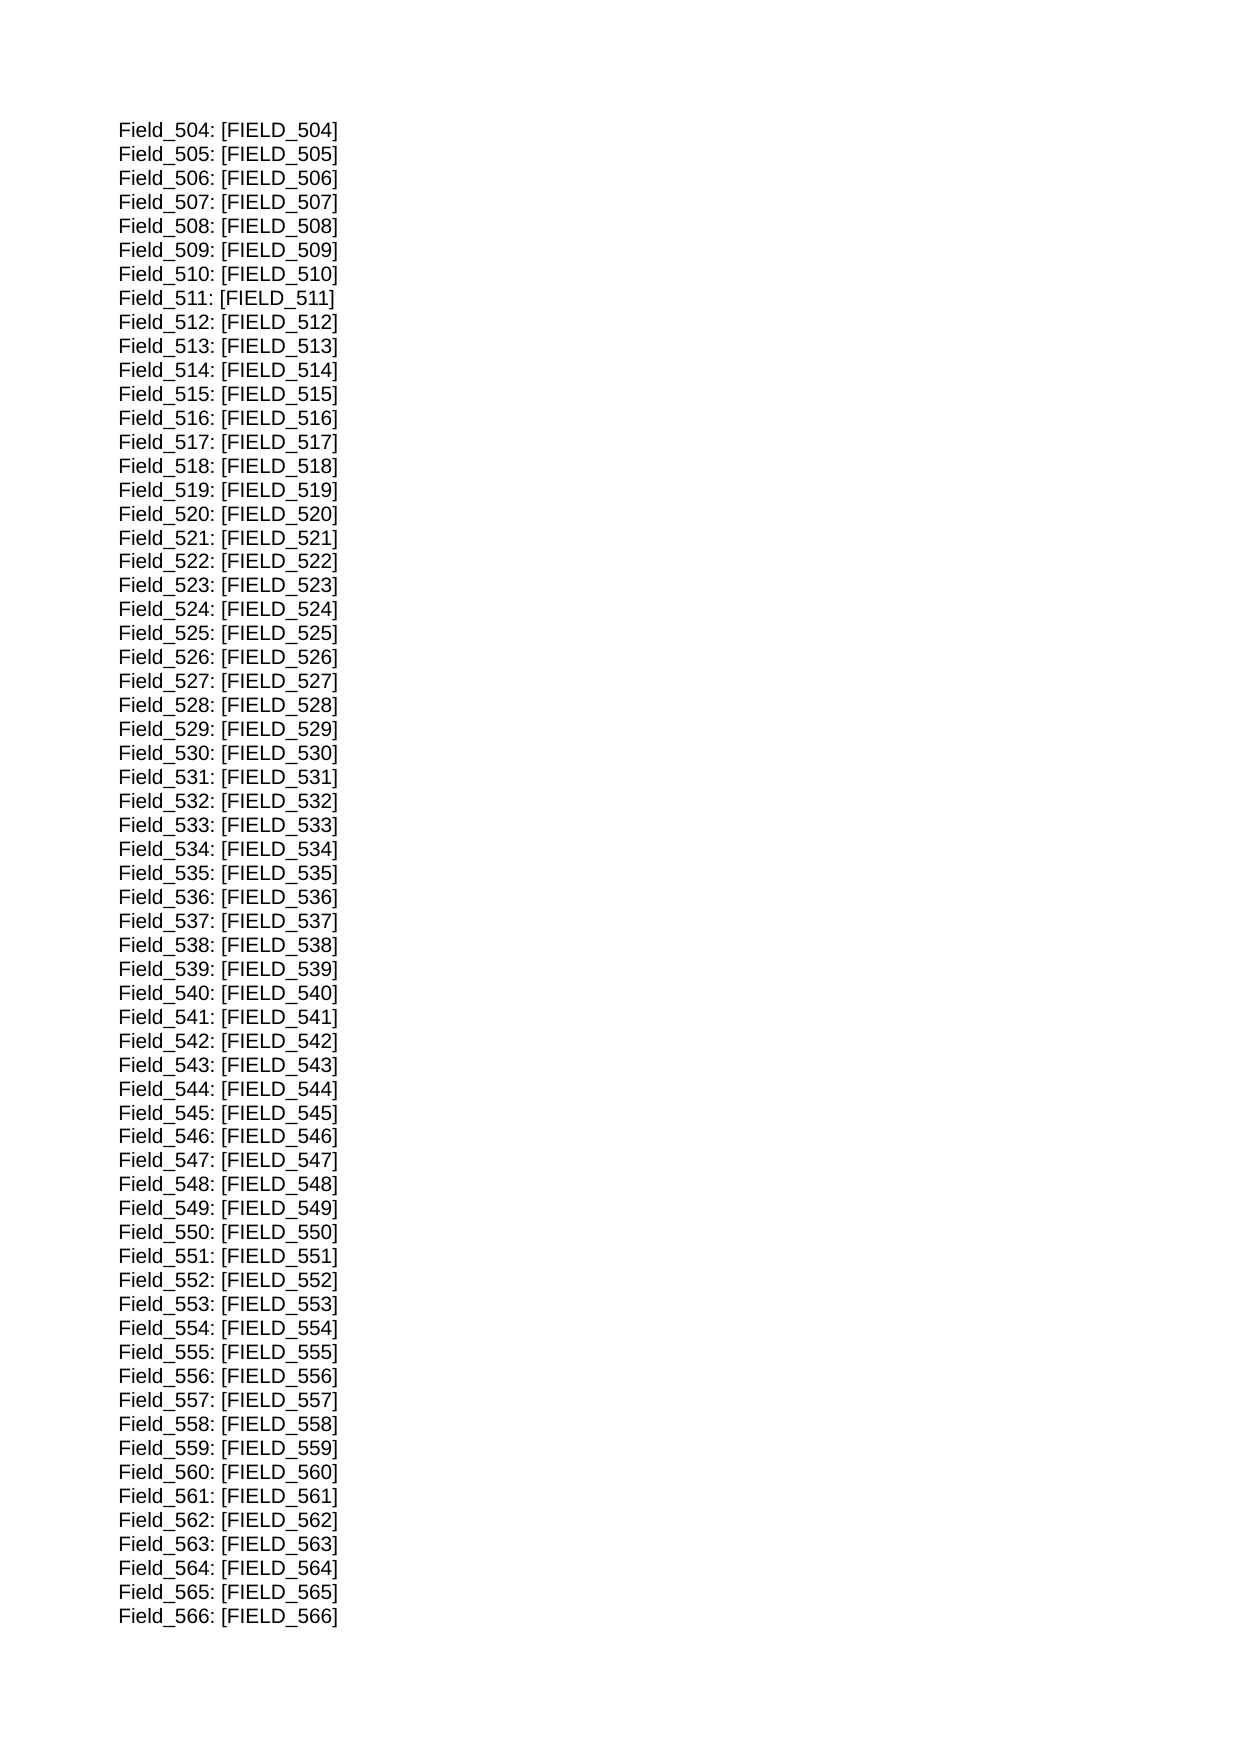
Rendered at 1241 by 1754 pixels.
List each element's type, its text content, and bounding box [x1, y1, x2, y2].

text Field_534: [FIELD_534] [118, 837, 1122, 861]
text Field_533: [FIELD_533] [118, 813, 1122, 837]
text Field_510: [FIELD_510] [118, 262, 1122, 286]
text Field_505: [FIELD_505] [118, 142, 1122, 166]
text Field_504: [FIELD_504] [118, 118, 1122, 142]
text Field_523: [FIELD_523] [118, 573, 1122, 597]
text Field_556: [FIELD_556] [118, 1364, 1122, 1388]
text Field_538: [FIELD_538] [118, 933, 1122, 957]
text Field_508: [FIELD_508] [118, 214, 1122, 238]
text Field_532: [FIELD_532] [118, 789, 1122, 813]
text Field_545: [FIELD_545] [118, 1100, 1122, 1124]
text Field_506: [FIELD_506] [118, 166, 1122, 190]
text Field_565: [FIELD_565] [118, 1579, 1122, 1603]
text Field_535: [FIELD_535] [118, 861, 1122, 885]
text Field_543: [FIELD_543] [118, 1052, 1122, 1076]
text Field_522: [FIELD_522] [118, 549, 1122, 573]
text Field_524: [FIELD_524] [118, 597, 1122, 621]
text Field_547: [FIELD_547] [118, 1148, 1122, 1172]
text Field_549: [FIELD_549] [118, 1196, 1122, 1220]
text Field_566: [FIELD_566] [118, 1603, 1122, 1627]
text Field_551: [FIELD_551] [118, 1244, 1122, 1268]
text Field_558: [FIELD_558] [118, 1412, 1122, 1436]
text Field_516: [FIELD_516] [118, 406, 1122, 429]
text Field_513: [FIELD_513] [118, 334, 1122, 358]
text Field_553: [FIELD_553] [118, 1292, 1122, 1316]
text Field_509: [FIELD_509] [118, 238, 1122, 262]
text Field_564: [FIELD_564] [118, 1556, 1122, 1579]
text Field_515: [FIELD_515] [118, 382, 1122, 406]
text Field_552: [FIELD_552] [118, 1268, 1122, 1292]
text Field_530: [FIELD_530] [118, 741, 1122, 765]
text Field_555: [FIELD_555] [118, 1340, 1122, 1364]
text Field_562: [FIELD_562] [118, 1508, 1122, 1532]
text Field_521: [FIELD_521] [118, 525, 1122, 549]
text Field_559: [FIELD_559] [118, 1436, 1122, 1460]
text Field_540: [FIELD_540] [118, 981, 1122, 1004]
text Field_528: [FIELD_528] [118, 693, 1122, 717]
text Field_514: [FIELD_514] [118, 358, 1122, 382]
text Field_560: [FIELD_560] [118, 1460, 1122, 1484]
text Field_561: [FIELD_561] [118, 1484, 1122, 1508]
text Field_557: [FIELD_557] [118, 1388, 1122, 1412]
text Field_526: [FIELD_526] [118, 645, 1122, 669]
text Field_518: [FIELD_518] [118, 453, 1122, 477]
text Field_542: [FIELD_542] [118, 1028, 1122, 1052]
text Field_531: [FIELD_531] [118, 765, 1122, 789]
text Field_512: [FIELD_512] [118, 310, 1122, 334]
text Field_517: [FIELD_517] [118, 429, 1122, 453]
text Field_520: [FIELD_520] [118, 501, 1122, 525]
text Field_527: [FIELD_527] [118, 669, 1122, 693]
text Field_536: [FIELD_536] [118, 885, 1122, 909]
text Field_507: [FIELD_507] [118, 190, 1122, 214]
text Field_511: [FIELD_511] [118, 286, 1122, 310]
text Field_519: [FIELD_519] [118, 477, 1122, 501]
text Field_546: [FIELD_546] [118, 1124, 1122, 1148]
text Field_544: [FIELD_544] [118, 1076, 1122, 1100]
text Field_529: [FIELD_529] [118, 717, 1122, 741]
text Field_563: [FIELD_563] [118, 1532, 1122, 1556]
text Field_537: [FIELD_537] [118, 909, 1122, 933]
text Field_550: [FIELD_550] [118, 1220, 1122, 1244]
text Field_525: [FIELD_525] [118, 621, 1122, 645]
text Field_539: [FIELD_539] [118, 957, 1122, 981]
text Field_541: [FIELD_541] [118, 1004, 1122, 1028]
text Field_548: [FIELD_548] [118, 1172, 1122, 1196]
text Field_554: [FIELD_554] [118, 1316, 1122, 1340]
